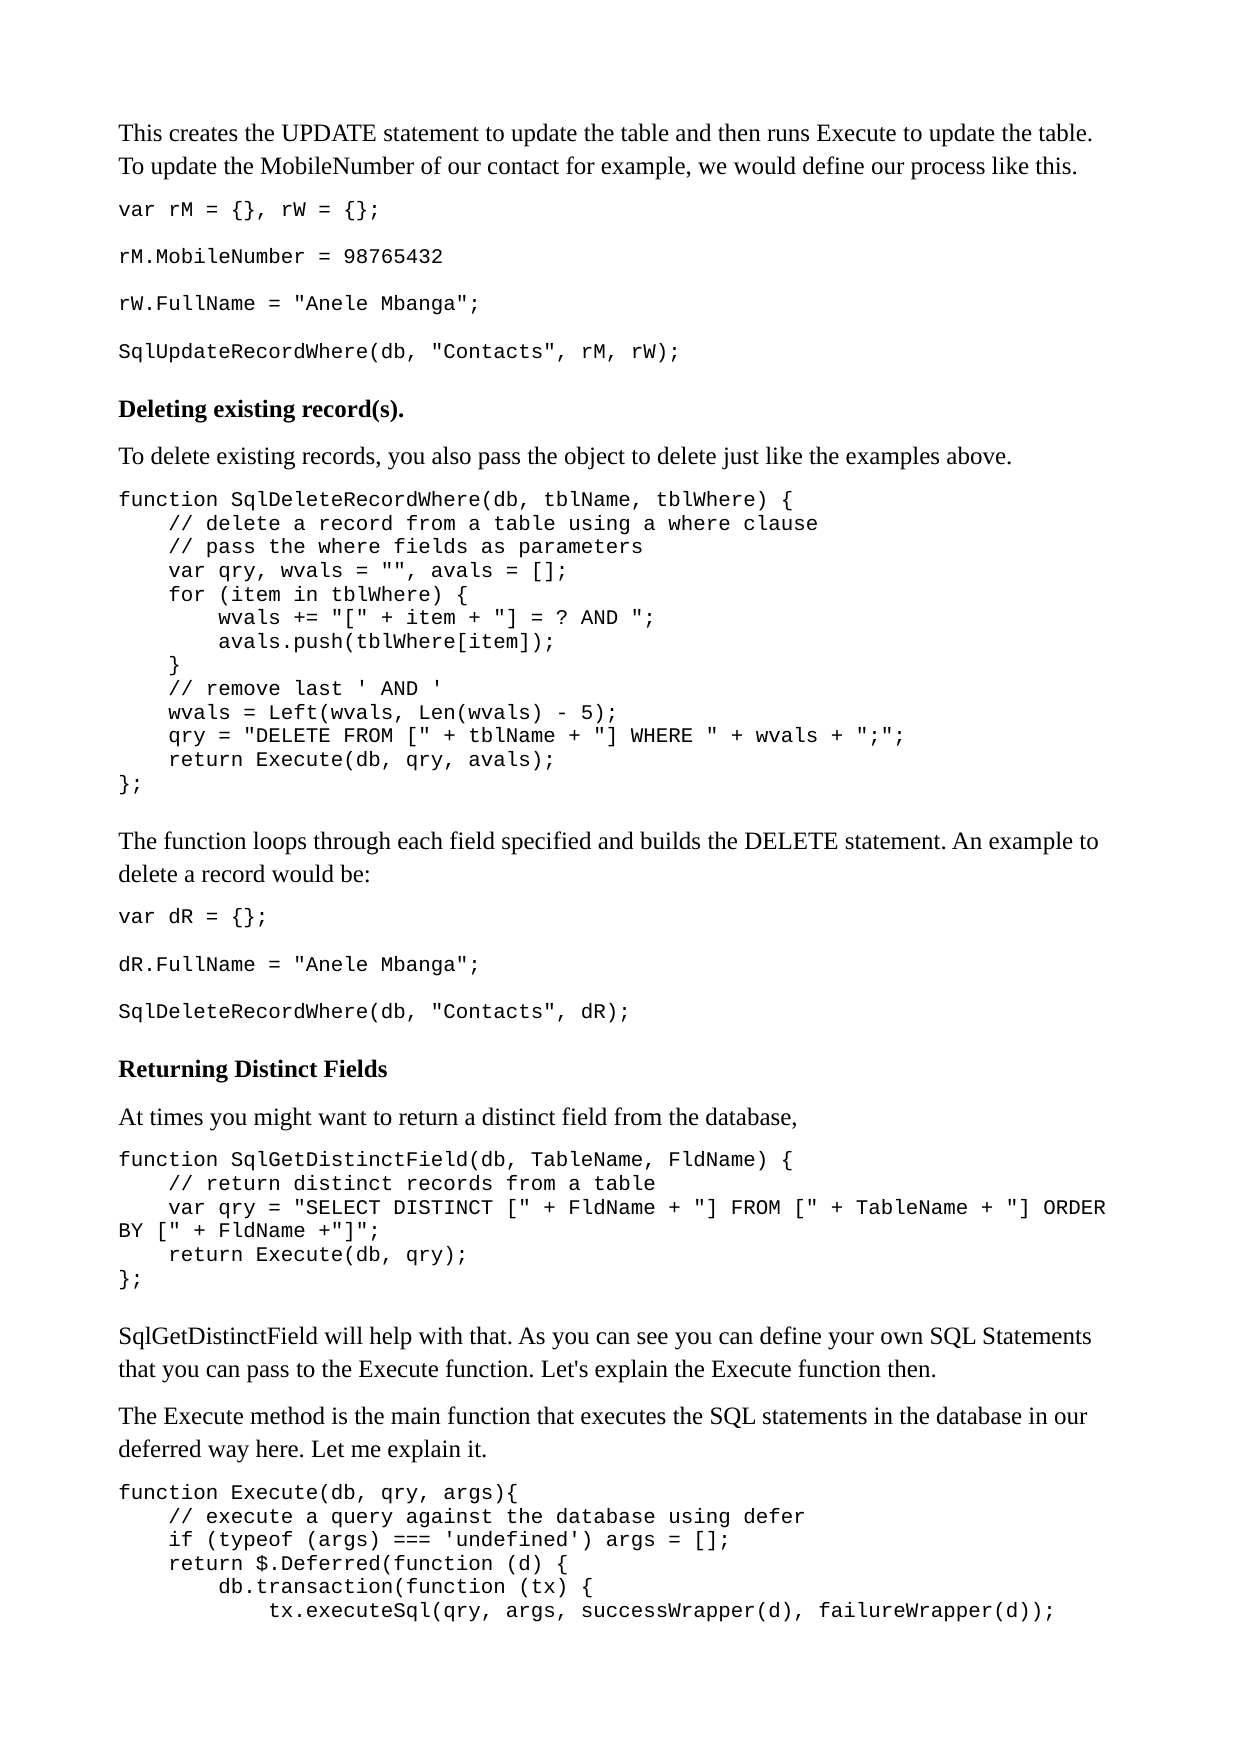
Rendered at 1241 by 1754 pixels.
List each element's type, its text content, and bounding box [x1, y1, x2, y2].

text tx.executeSql(qry, args, successWrapper(d), failureWrapper(d)); [118, 1600, 1122, 1624]
text var qry, wvals = "", avals = []; [118, 560, 1122, 583]
text var dR = {}; [118, 906, 1122, 930]
text function SqlDeleteRecordWhere(db, tblName, tblWhere) { [118, 489, 1122, 513]
text if (typeof (args) === 'undefined') args = []; [118, 1529, 1122, 1553]
text db.transaction(function (tx) { [118, 1577, 1122, 1600]
text function SqlGetDistinctField(db, TableName, FldName) { [118, 1149, 1122, 1173]
text At times you might want to return a distinct field from the database, [118, 1102, 1122, 1131]
text Returning Distinct Fields [118, 1054, 1122, 1083]
text // pass the where fields as parameters [118, 536, 1122, 560]
text SqlGetDistinctField will help with that. As you can see you can define your own SQL Statements that you can pass to the Execute function. Let's explain the Execute function then. [118, 1321, 1122, 1382]
text The function loops through each field specified and builds the DELETE statement. An example to delete a record would be: [118, 826, 1122, 888]
text function Execute(db, qry, args){ [118, 1482, 1122, 1506]
text } [118, 654, 1122, 678]
text dR.FullName = "Anele Mbanga"; [118, 954, 1122, 977]
text return $.Deferred(function (d) { [118, 1553, 1122, 1577]
text rW.FullName = "Anele Mbanga"; [118, 293, 1122, 317]
text SqlDeleteRecordWhere(db, "Contacts", dR); [118, 1001, 1122, 1025]
text // remove last ' AND ' [118, 678, 1122, 702]
text }; [118, 773, 1122, 796]
text To delete existing records, you also pass the object to delete just like the examples above. [118, 441, 1122, 470]
text avals.push(tblWhere[item]); [118, 631, 1122, 654]
text rM.MobileNumber = 98765432 [118, 246, 1122, 270]
text Deleting existing record(s). [118, 394, 1122, 422]
text wvals = Left(wvals, Len(wvals) - 5); [118, 702, 1122, 725]
text This creates the UPDATE statement to update the table and then runs Execute to update the table. To update the MobileNumber of our contact for example, we would define our process like this. [118, 118, 1122, 180]
text // return distinct records from a table [118, 1173, 1122, 1197]
text qry = "DELETE FROM [" + tblName + "] WHERE " + wvals + ";"; [118, 725, 1122, 749]
text return Execute(db, qry, avals); [118, 749, 1122, 773]
text var rM = {}, rW = {}; [118, 199, 1122, 222]
text for (item in tblWhere) { [118, 583, 1122, 607]
text // delete a record from a table using a where clause [118, 513, 1122, 536]
text var qry = "SELECT DISTINCT [" + FldName + "] FROM [" + TableName + "] ORDER BY [" + FldName +"]"; [118, 1197, 1122, 1244]
text The Execute method is the main function that executes the SQL statements in the database in our deferred way here. Let me explain it. [118, 1401, 1122, 1463]
text SqlUpdateRecordWhere(db, "Contacts", rM, rW); [118, 341, 1122, 364]
text // execute a query against the database using defer [118, 1506, 1122, 1529]
text return Execute(db, qry); [118, 1244, 1122, 1268]
text }; [118, 1268, 1122, 1291]
text wvals += "[" + item + "] = ? AND "; [118, 607, 1122, 631]
